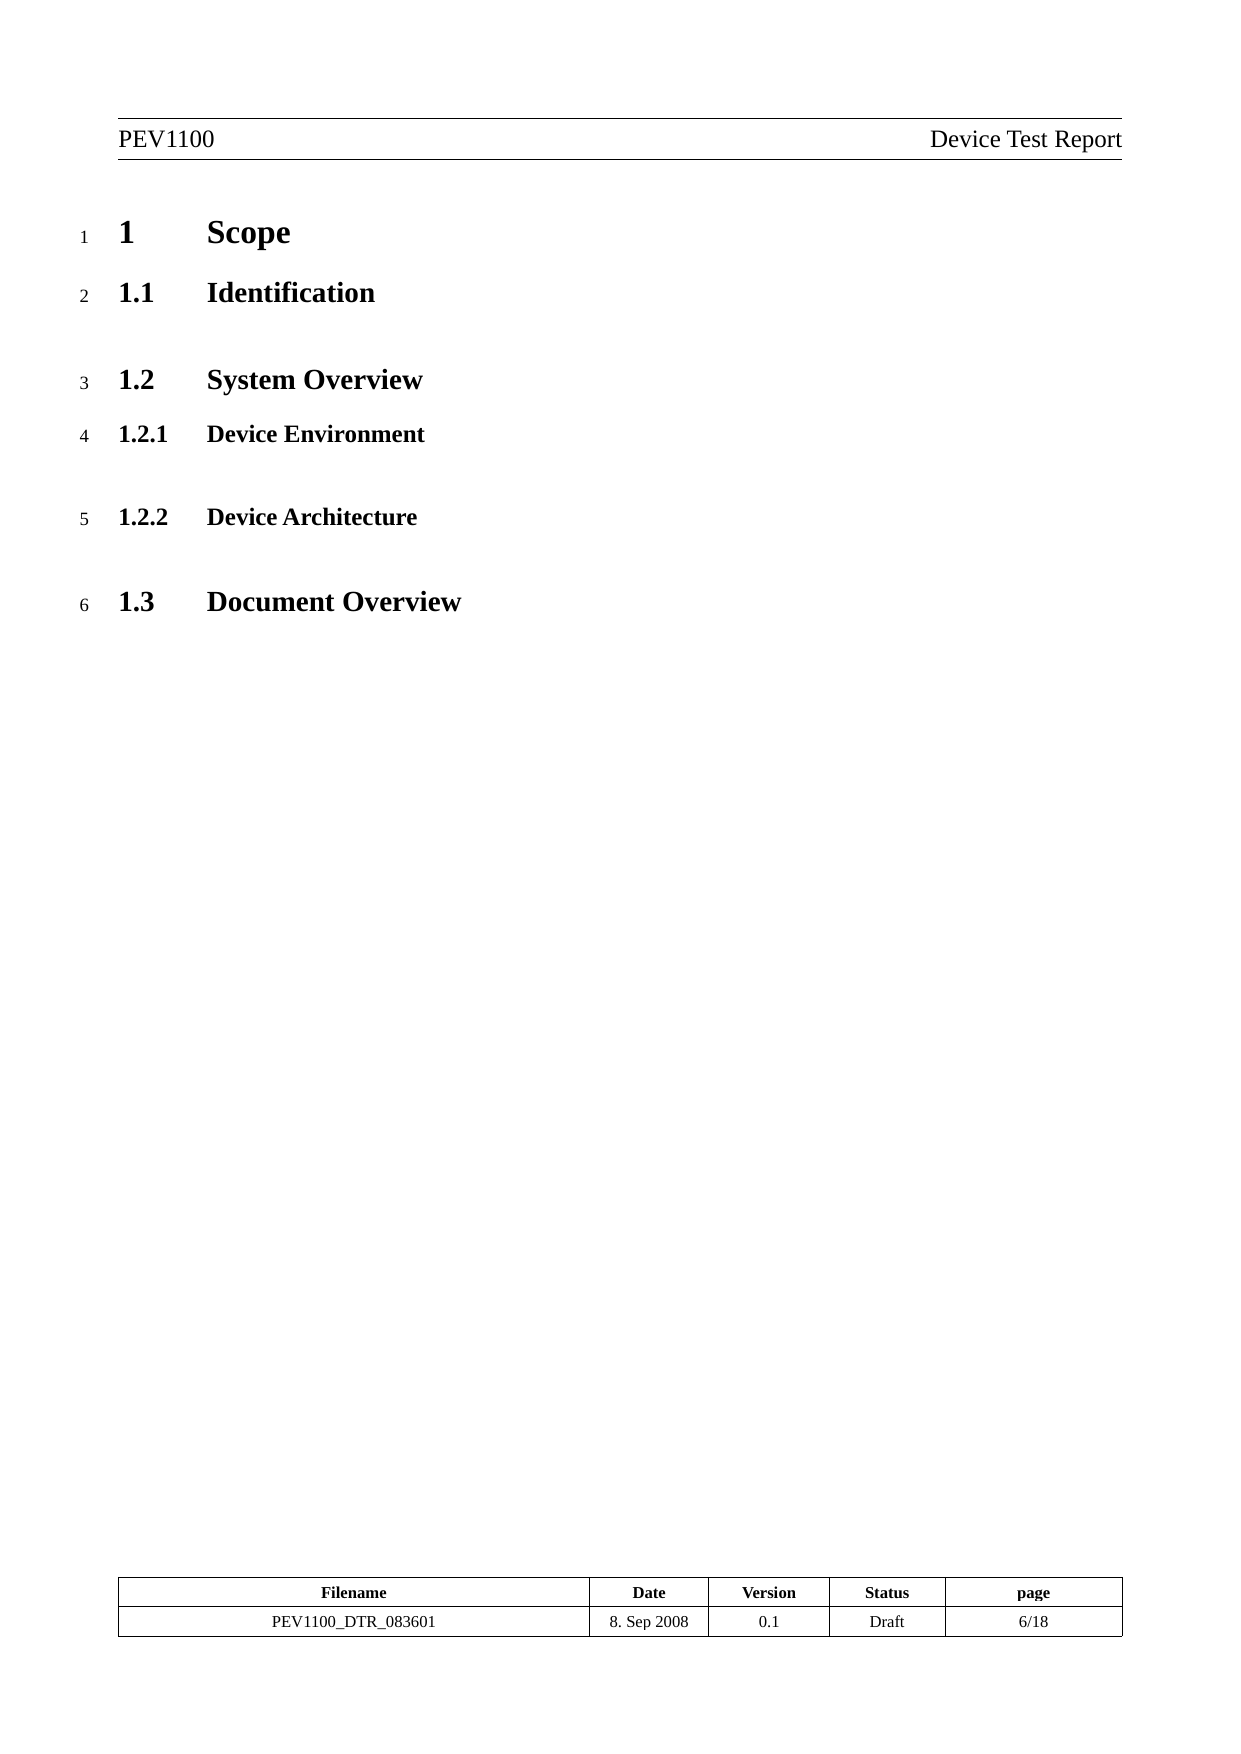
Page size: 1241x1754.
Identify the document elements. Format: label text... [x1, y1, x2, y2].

subtitle Identification [118, 275, 1122, 308]
subtitle System Overview [118, 362, 1122, 396]
subtitle Device Architecture [118, 502, 1122, 530]
subtitle Document Overview [118, 584, 1122, 618]
subtitle Device Environment [118, 419, 1122, 448]
subtitle Scope [118, 213, 1122, 251]
